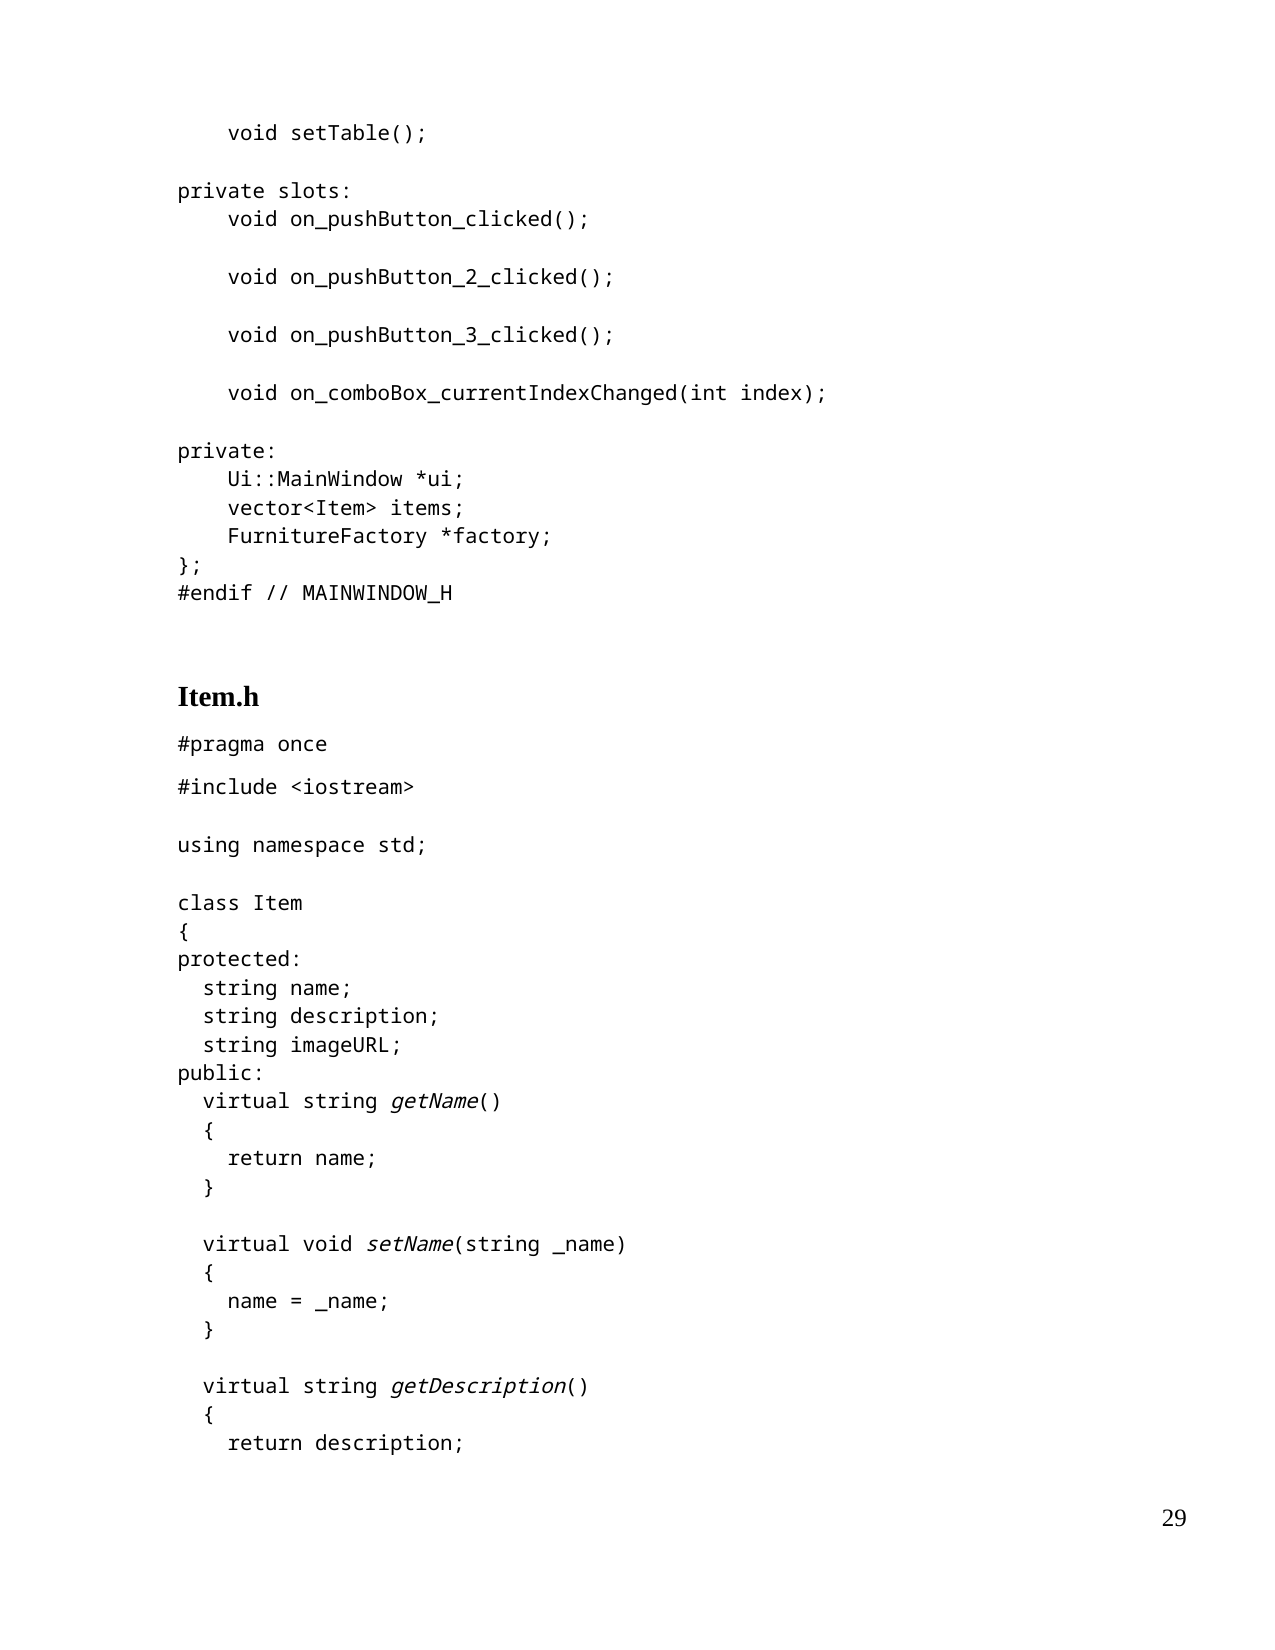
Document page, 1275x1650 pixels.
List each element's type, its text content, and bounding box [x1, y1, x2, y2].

text FurnitureFactory *factory; [177, 521, 1186, 550]
text #endif // MAINWINDOW_H [177, 578, 1186, 607]
text { [177, 1257, 1186, 1286]
text string imageURL; [177, 1030, 1186, 1058]
text string name; [177, 973, 1186, 1001]
text class Item [177, 888, 1186, 916]
text private slots: [177, 176, 1186, 204]
text { [177, 1399, 1186, 1428]
text }; [177, 550, 1186, 578]
text void on_comboBox_currentIndexChanged(int index); [177, 378, 1186, 407]
text } [177, 1172, 1186, 1200]
text return name; [177, 1143, 1186, 1172]
text using namespace std; [177, 830, 1186, 858]
text name = _name; [177, 1286, 1186, 1314]
text private: [177, 436, 1186, 464]
text virtual void setName(string _name) [177, 1229, 1186, 1257]
text { [177, 916, 1186, 944]
text string description; [177, 1001, 1186, 1030]
text public: [177, 1058, 1186, 1087]
text protected: [177, 944, 1186, 973]
text { [177, 1115, 1186, 1143]
text void setTable(); [177, 118, 1186, 147]
text return description; [177, 1428, 1186, 1456]
text #pragma once [177, 729, 1186, 758]
text virtual string getDescription() [177, 1371, 1186, 1399]
text Ui::MainWindow *ui; [177, 464, 1186, 493]
text } [177, 1314, 1186, 1343]
text Item.h [177, 679, 1186, 712]
text vector<Item> items; [177, 493, 1186, 521]
text #include <iostream> [177, 772, 1186, 800]
text void on_pushButton_clicked(); [177, 204, 1186, 233]
text virtual string getName() [177, 1087, 1186, 1115]
text void on_pushButton_2_clicked(); [177, 262, 1186, 291]
text void on_pushButton_3_clicked(); [177, 320, 1186, 349]
